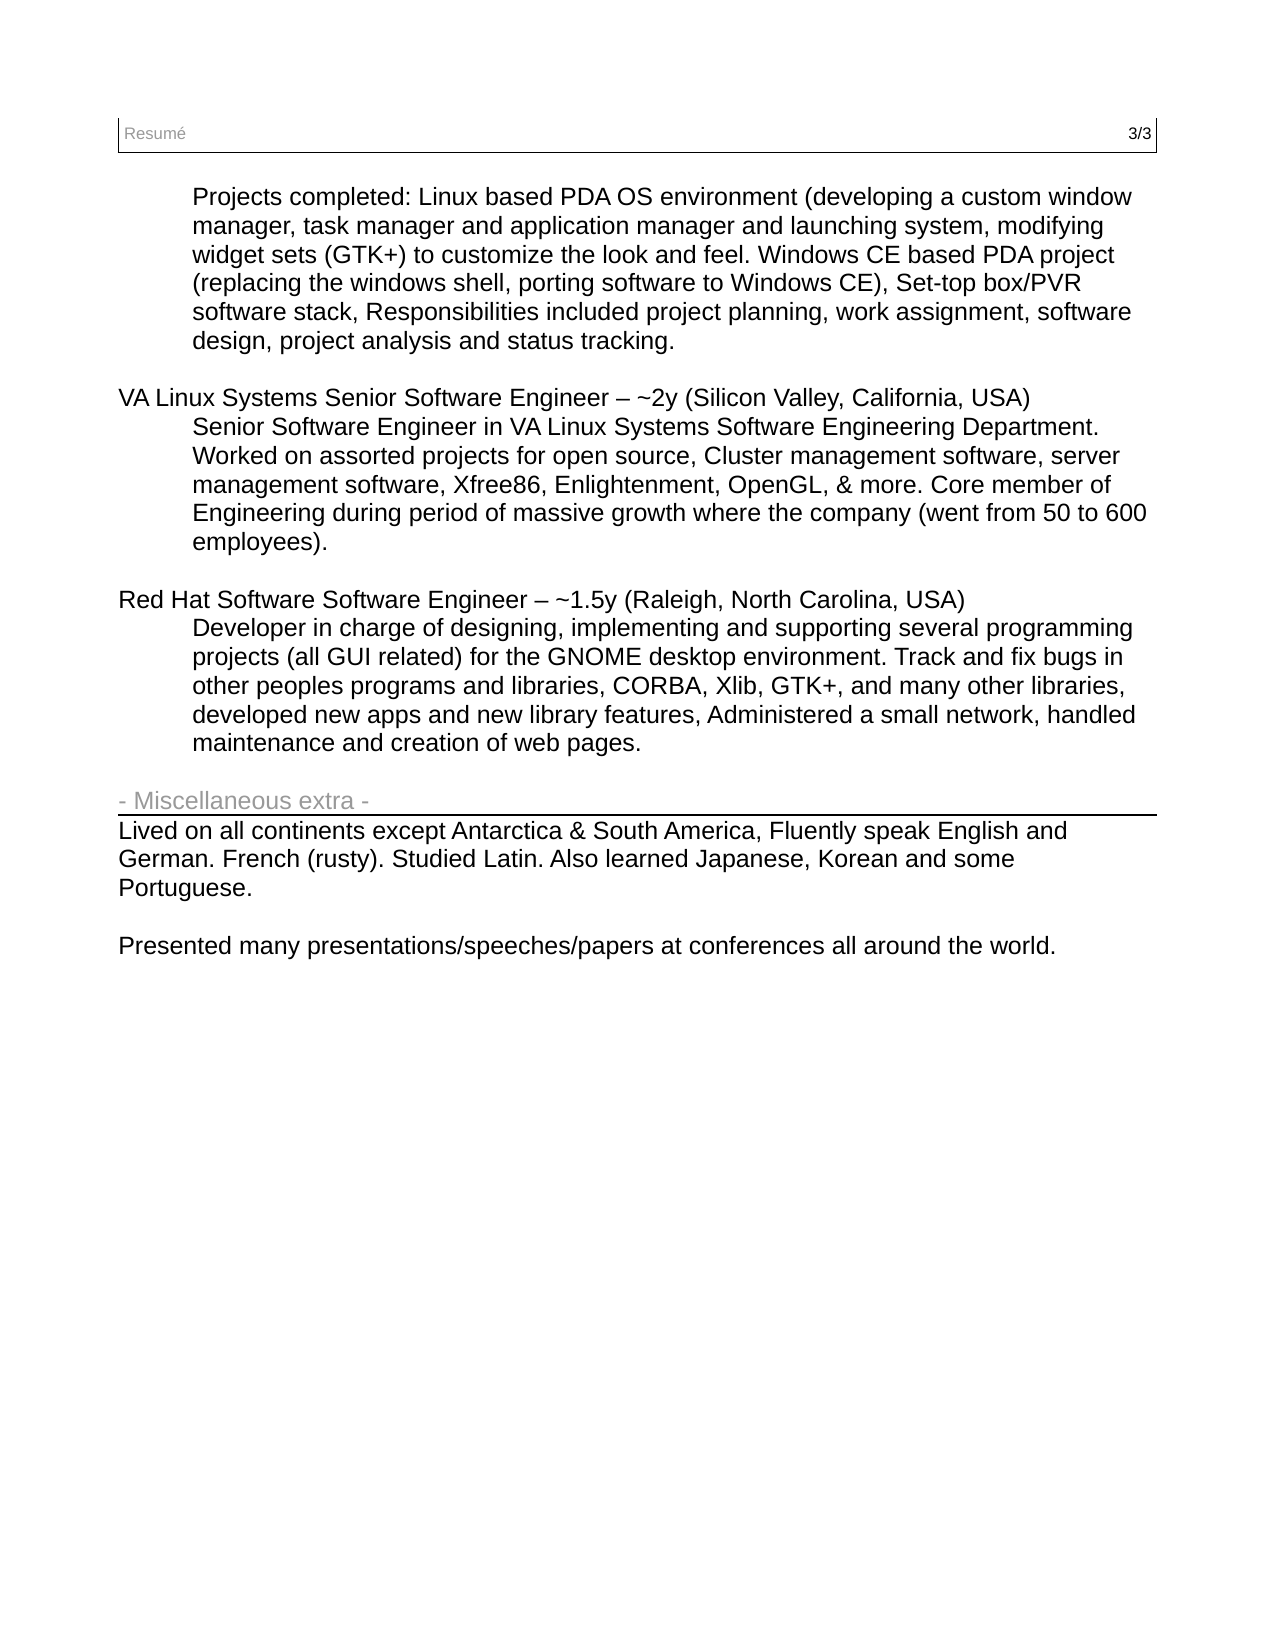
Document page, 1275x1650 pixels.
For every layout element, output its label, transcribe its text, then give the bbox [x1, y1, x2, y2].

text Senior Software Engineer in VA Linux Systems Software Engineering Department. Worked on assorted projects for open source, Cluster management software, server management software, Xfree86, Enlightenment, OpenGL, & more. Core member of Engineering during period of massive growth where the company (went from 50 to 600 employees). [192, 412, 1157, 556]
text Developer in charge of designing, implementing and supporting several programming projects (all GUI related) for the GNOME desktop environment. Track and fix bugs in other peoples programs and libraries, CORBA, Xlib, GTK+, and many other libraries, developed new apps and new library features, Administered a small network, handled maintenance and creation of web pages. [192, 613, 1157, 757]
text VA Linux Systems Senior Software Engineer – ~2y (Silicon Valley, California, USA) [118, 383, 1157, 412]
text Lived on all continents except Antarctica & South America, Fluently speak English and German. French (rusty). Studied Latin. Also learned Japanese, Korean and some Portuguese. [118, 816, 1157, 902]
text Presented many presentations/speeches/papers at conferences all around the world. [118, 931, 1157, 959]
text Projects completed: Linux based PDA OS environment (developing a custom window manager, task manager and application manager and launching system, modifying widget sets (GTK+) to customize the look and feel. Windows CE based PDA project (replacing the windows shell, porting software to Windows CE), Set-top box/PVR software stack, Responsibilities included project planning, work assignment, software design, project analysis and status tracking. [192, 182, 1157, 354]
text Red Hat Software Software Engineer – ~1.5y (Raleigh, North Carolina, USA) [118, 584, 1157, 613]
text - Miscellaneous extra - [118, 786, 1157, 814]
